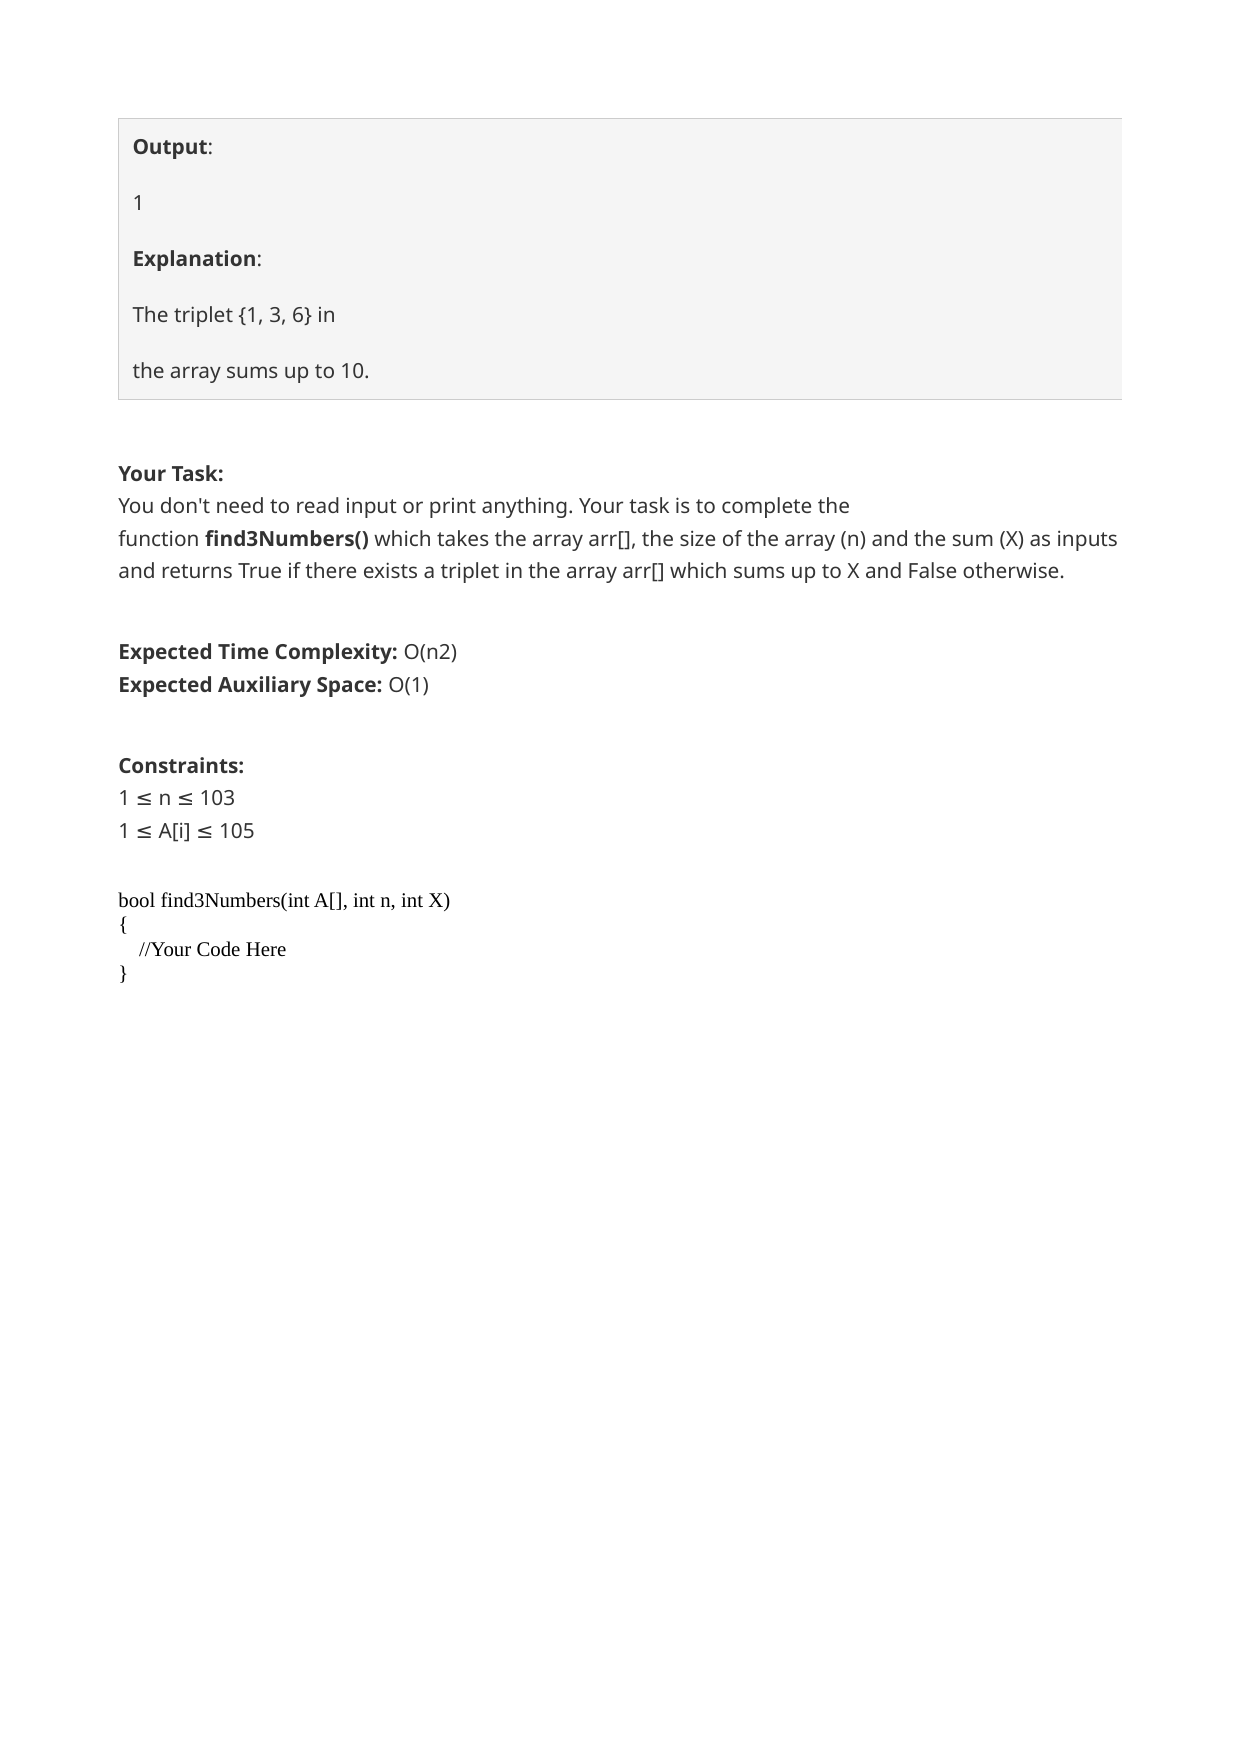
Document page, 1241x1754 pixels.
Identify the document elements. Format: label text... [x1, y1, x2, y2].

text The triplet {1, 3, 6} in [119, 286, 1122, 328]
text the array sums up to 10. [119, 342, 1122, 399]
text bool find3Numbers(int A[], int n, int X) [118, 888, 1122, 912]
text Your Task: You don't need to read input or print anything. Your task is to complete the function find3Numbers() which takes the array arr[], the size of the array (n) and the sum (X) as inputs and returns True if there exists a triplet in the array arr[] which sums up to X and False otherwise. [118, 426, 1122, 585]
text //Your Code Here [118, 936, 1122, 961]
text Explanation: [119, 230, 1122, 273]
text Constraints: 1 ≤ n ≤ 103 1 ≤ A[i] ≤ 105 [118, 718, 1122, 844]
text 1 [119, 174, 1122, 217]
text Expected Time Complexity: O(n2) Expected Auxiliary Space: O(1) [118, 605, 1122, 698]
text Output: [119, 119, 1122, 161]
text { [118, 912, 1122, 936]
text } [118, 961, 1122, 984]
